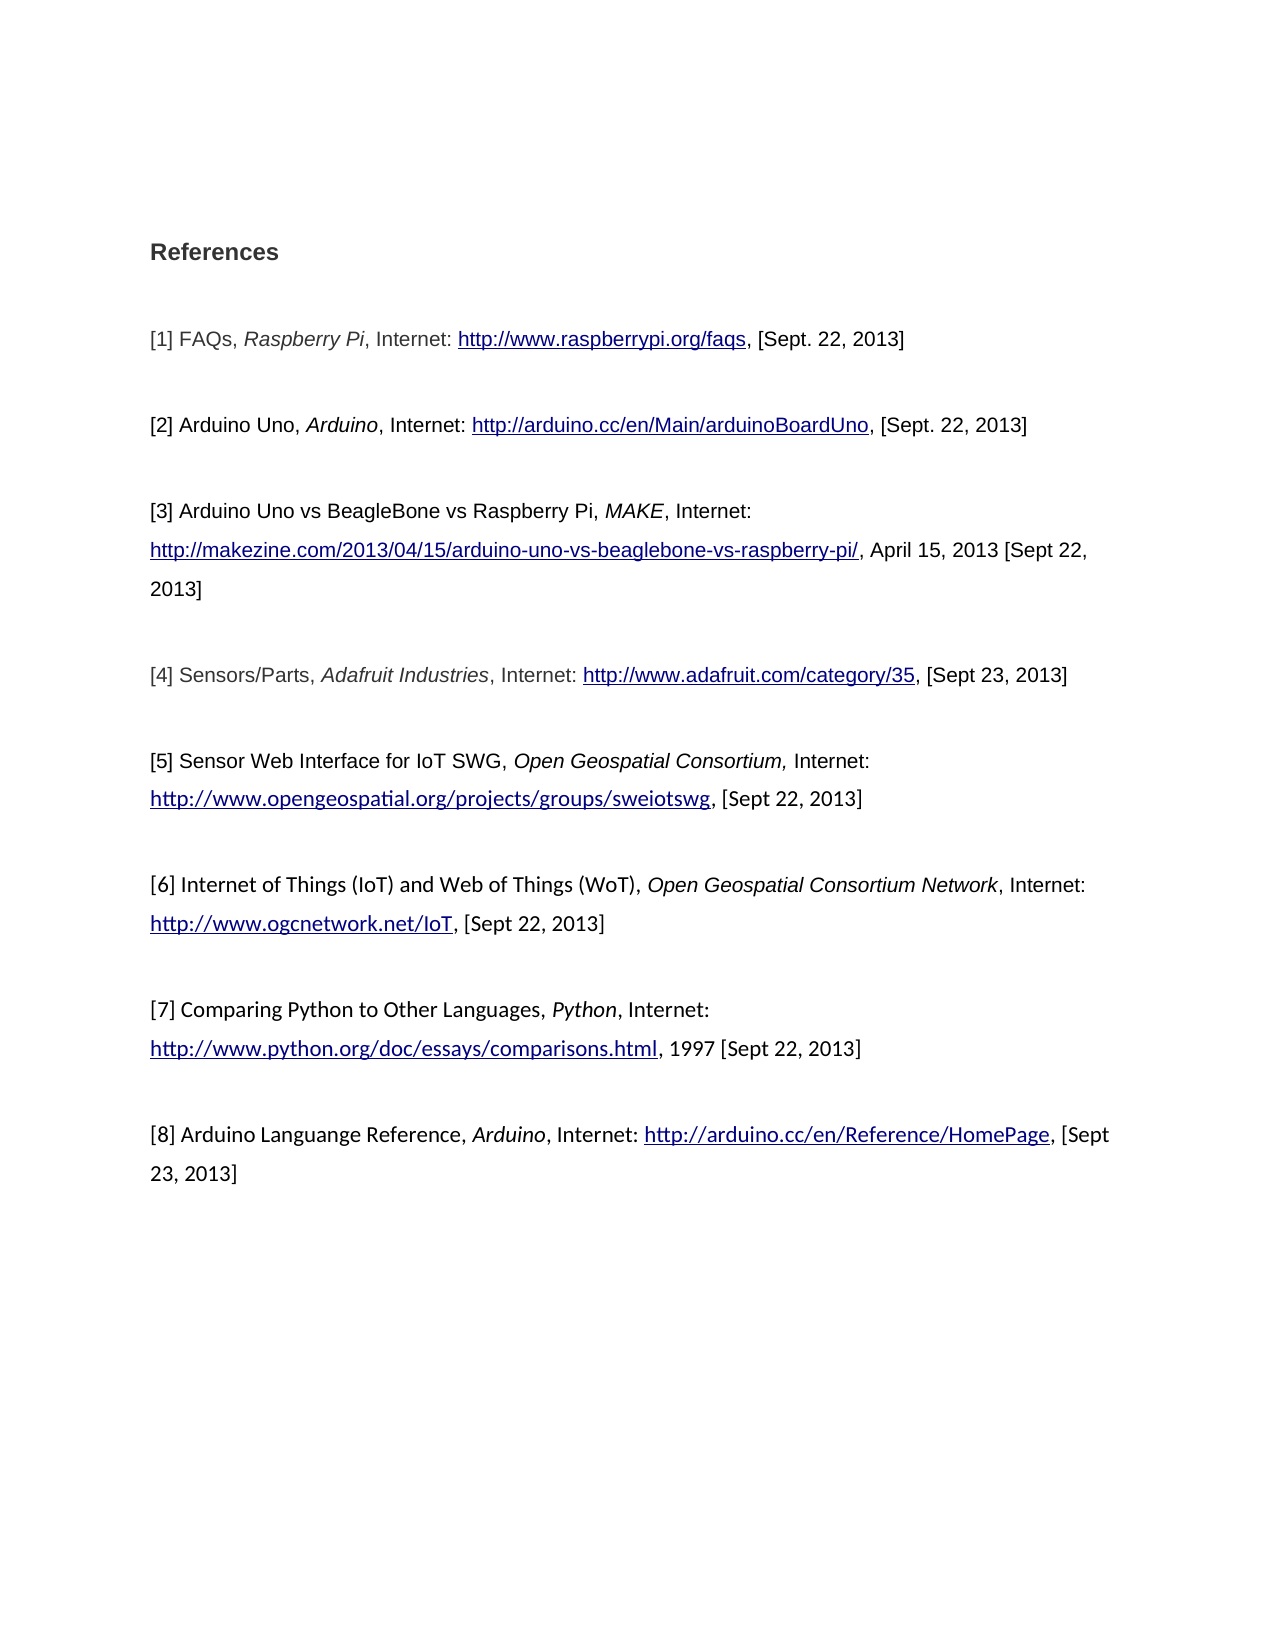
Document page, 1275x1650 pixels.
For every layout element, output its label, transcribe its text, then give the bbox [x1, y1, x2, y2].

text References [150, 226, 1125, 265]
text [5] Sensor Web Interface for IoT SWG, Open Geospatial Consortium, Internet: http://www.opengeospatial.org/projects/groups/sweiotswg, [Sept 22, 2013] [150, 734, 1125, 812]
text [4] Sensors/Parts, Adafruit Industries, Internet: http://www.adafruit.com/category/35, [Sept 23, 2013] [150, 648, 1125, 687]
text [7] Comparing Python to Other Languages, Python, Internet: http://www.python.org/doc/essays/comparisons.html, 1997 [Sept 22, 2013] [150, 984, 1125, 1062]
text [2] Arduino Uno, Arduino, Internet: http://arduino.cc/en/Main/arduinoBoardUno, [Sept. 22, 2013] [150, 398, 1125, 437]
text [3] Arduino Uno vs BeagleBone vs Raspberry Pi, MAKE, Internet: http://makezine.com/2013/04/15/arduino-uno-vs-beaglebone-vs-raspberry-pi/, April 15, 2013 [Sept 22, 2013] [150, 484, 1125, 601]
text [8] Arduino Languange Reference, Arduino, Internet: http://arduino.cc/en/Reference/HomePage, [Sept 23, 2013] [150, 1109, 1125, 1187]
text [1] FAQs, Raspberry Pi, Internet: http://www.raspberrypi.org/faqs, [Sept. 22, 2013] [150, 312, 1125, 351]
text [6] Internet of Things (IoT) and Web of Things (WoT), Open Geospatial Consortium Network, Internet: http://www.ogcnetwork.net/IoT, [Sept 22, 2013] [150, 859, 1125, 937]
